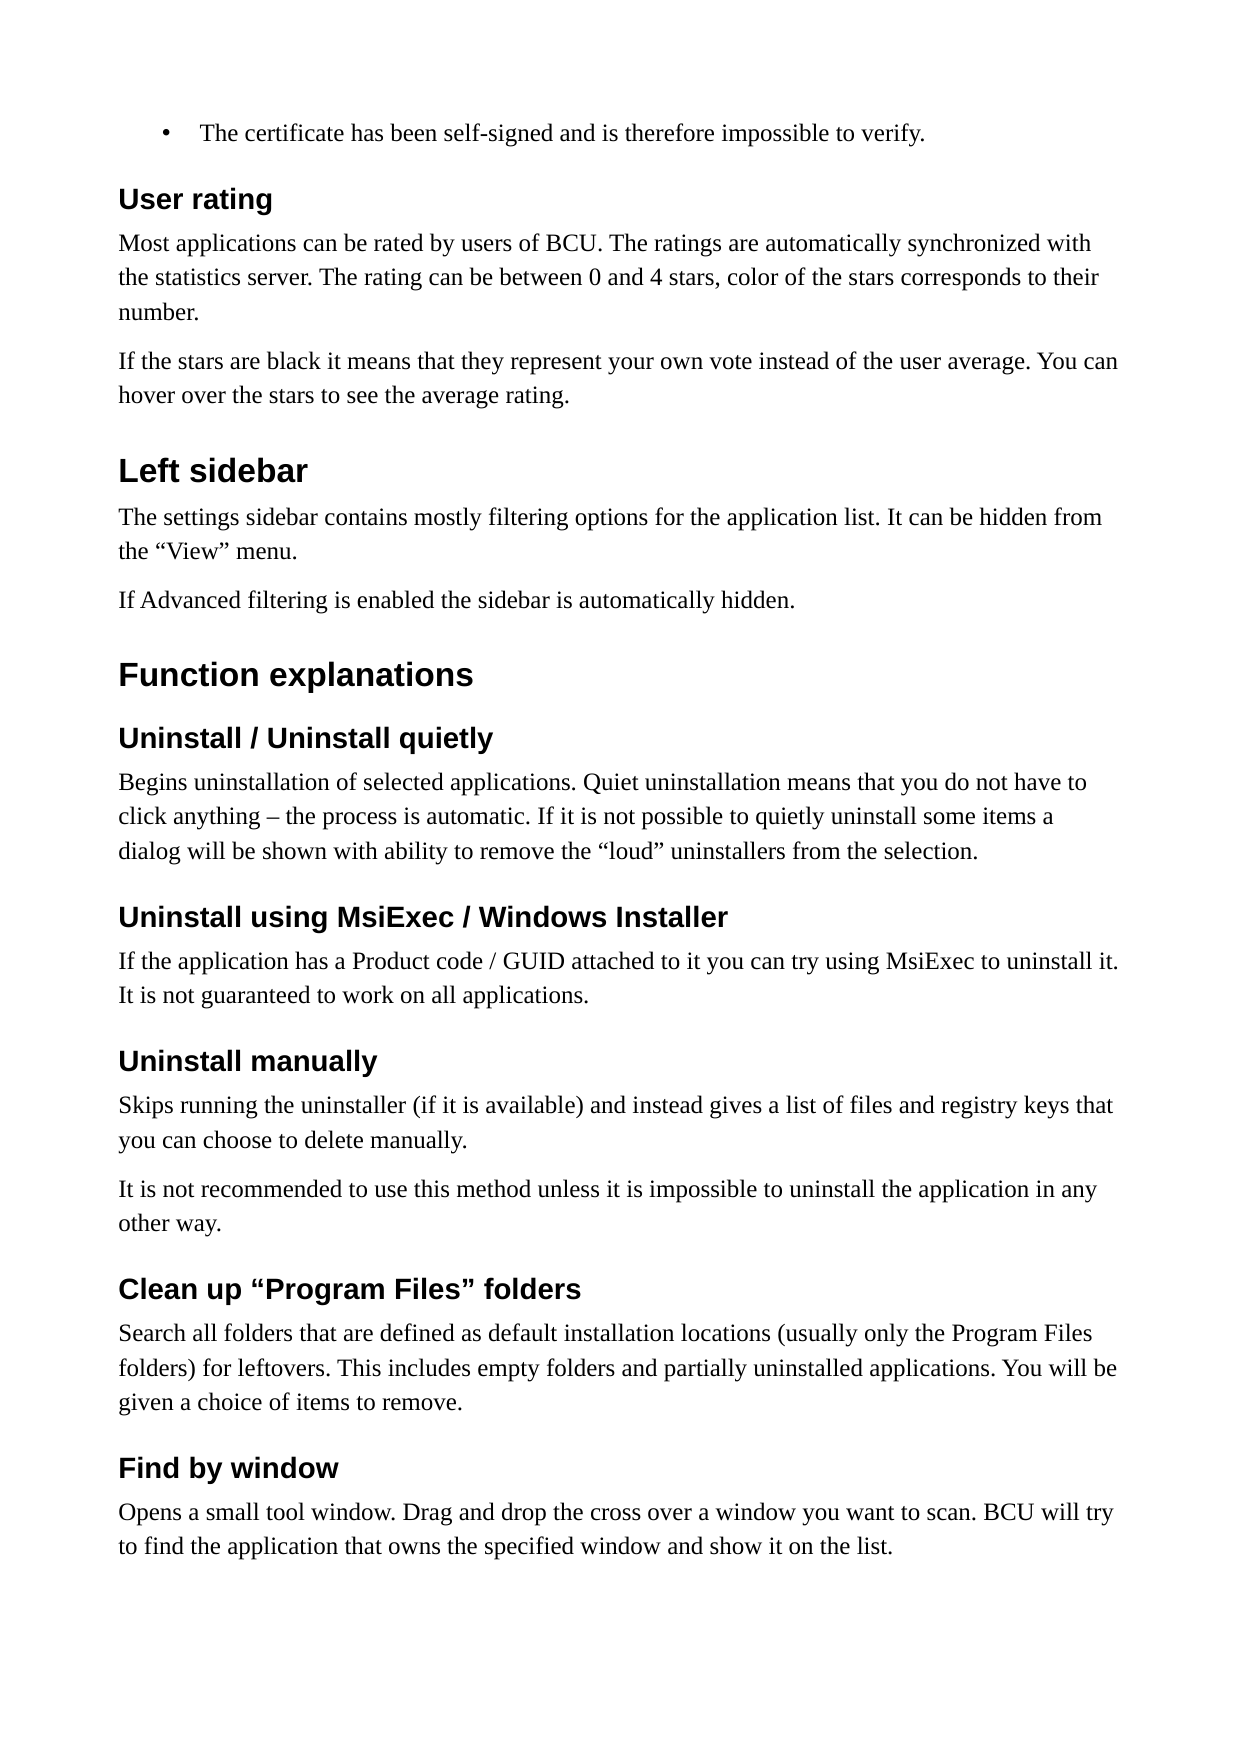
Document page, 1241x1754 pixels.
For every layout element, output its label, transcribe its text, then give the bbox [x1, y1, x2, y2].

text If the application has a Product code / GUID attached to it you can try using MsiExec to uninstall it. It is not guaranteed to work on all applications. [118, 946, 1122, 1009]
text Opens a small tool window. Drag and drop the cross over a window you want to scan. BCU will try to find the application that owns the specified window and show it on the list. [118, 1497, 1122, 1560]
text If Advanced filtering is enabled the sidebar is automatically hidden. [118, 585, 1122, 614]
subtitle Find by window [118, 1451, 1122, 1484]
subtitle Left sidebar [118, 450, 1122, 489]
text If the stars are black it means that they represent your own vote instead of the user average. You can hover over the stars to see the average rating. [118, 346, 1122, 409]
subtitle Uninstall using MsiExec / Windows Installer [118, 899, 1122, 933]
text Search all folders that are defined as default installation locations (usually only the Program Files folders) for leftovers. This includes empty folders and partially uninstalled applications. You will be given a choice of items to remove. [118, 1318, 1122, 1416]
subtitle Clean up “Program Files” folders [118, 1272, 1122, 1306]
text Begins uninstallation of selected applications. Quiet uninstallation means that you do not have to click anything – the process is automatic. If it is not possible to quietly uninstall some items a dialog will be shown with ability to remove the “loud” uninstallers from the selection. [118, 767, 1122, 865]
subtitle Uninstall manually [118, 1044, 1122, 1078]
list The certificate has been self-signed and is therefore impossible to verify. [162, 118, 1122, 147]
text Skips running the uninstaller (if it is available) and instead gives a list of files and registry keys that you can choose to delete manually. [118, 1090, 1122, 1153]
text It is not recommended to use this method unless it is impossible to uninstall the application in any other way. [118, 1174, 1122, 1237]
subtitle User rating [118, 182, 1122, 216]
subtitle Uninstall / Uninstall quietly [118, 721, 1122, 754]
subtitle Function explanations [118, 655, 1122, 694]
text The settings sidebar contains mostly filtering options for the application list. It can be hidden from the “View” menu. [118, 502, 1122, 565]
text Most applications can be rated by users of BCU. The ratings are automatically synchronized with the statistics server. The rating can be between 0 and 4 stars, color of the stars corresponds to their number. [118, 228, 1122, 326]
